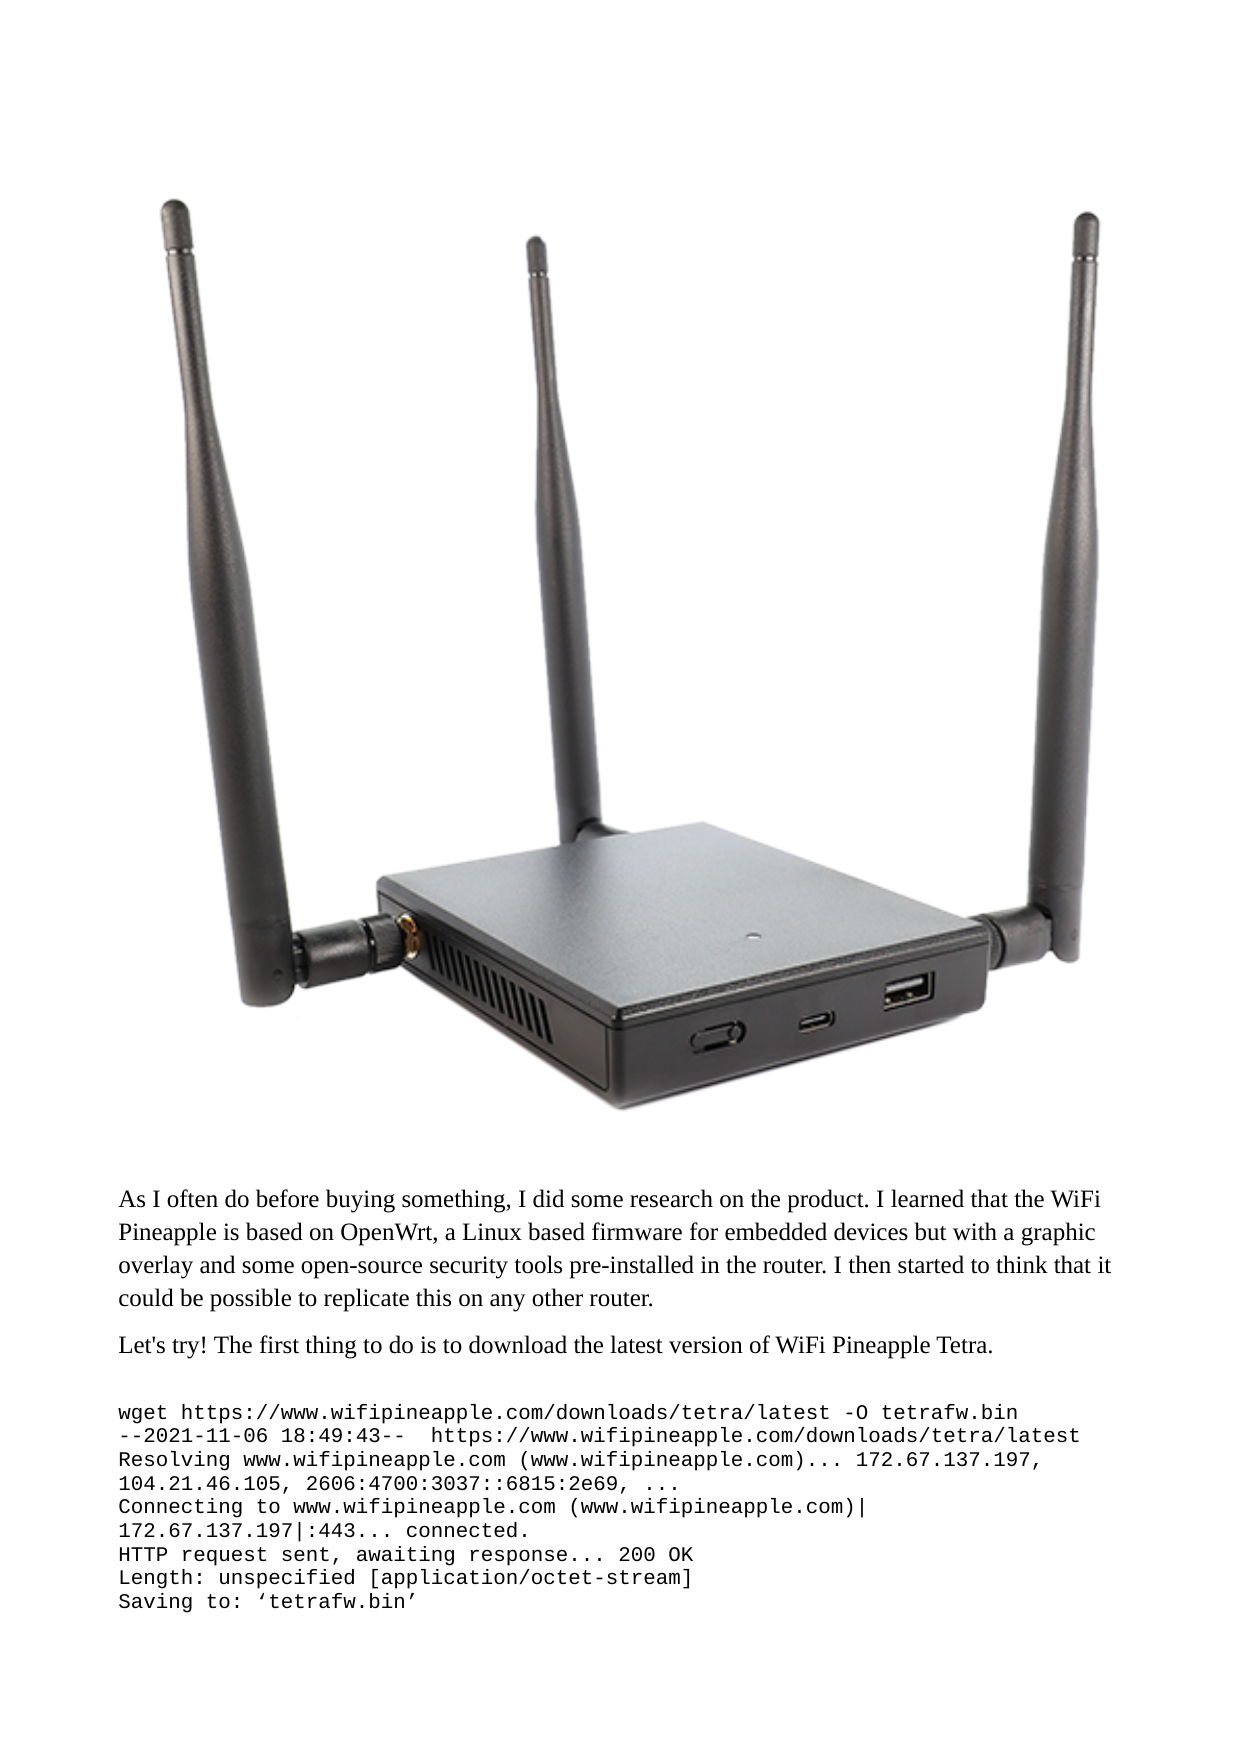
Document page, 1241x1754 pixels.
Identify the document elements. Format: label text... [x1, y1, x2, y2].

text Let's try! The first thing to do is to download the latest version of WiFi Pineapple Tetra. [118, 1331, 1122, 1359]
text Length: unspecified [application/octet-stream] [118, 1567, 1122, 1591]
text HTTP request sent, awaiting response... 200 OK [118, 1544, 1122, 1567]
text wget https://www.wifipineapple.com/downloads/tetra/latest -O tetrafw.bin [118, 1402, 1122, 1425]
text As I often do before buying something, I did some research on the product. I learned that the WiFi Pineapple is based on OpenWrt, a Linux based firmware for embedded devices but with a graphic overlay and some open-source security tools pre-installed in the router. I then started to think that it could be possible to replicate this on any other router. [118, 1184, 1122, 1312]
text Resolving www.wifipineapple.com (www.wifipineapple.com)... 172.67.137.197, 104.21.46.105, 2606:4700:3037::6815:2e69, ... [118, 1449, 1122, 1496]
text --2021-11-06 18:49:43-- https://www.wifipineapple.com/downloads/tetra/latest [118, 1425, 1122, 1449]
picture [118, 118, 1160, 1160]
text Saving to: ‘tetrafw.bin’ [118, 1591, 1122, 1614]
text Connecting to www.wifipineapple.com (www.wifipineapple.com)|172.67.137.197|:443... connected. [118, 1496, 1122, 1544]
